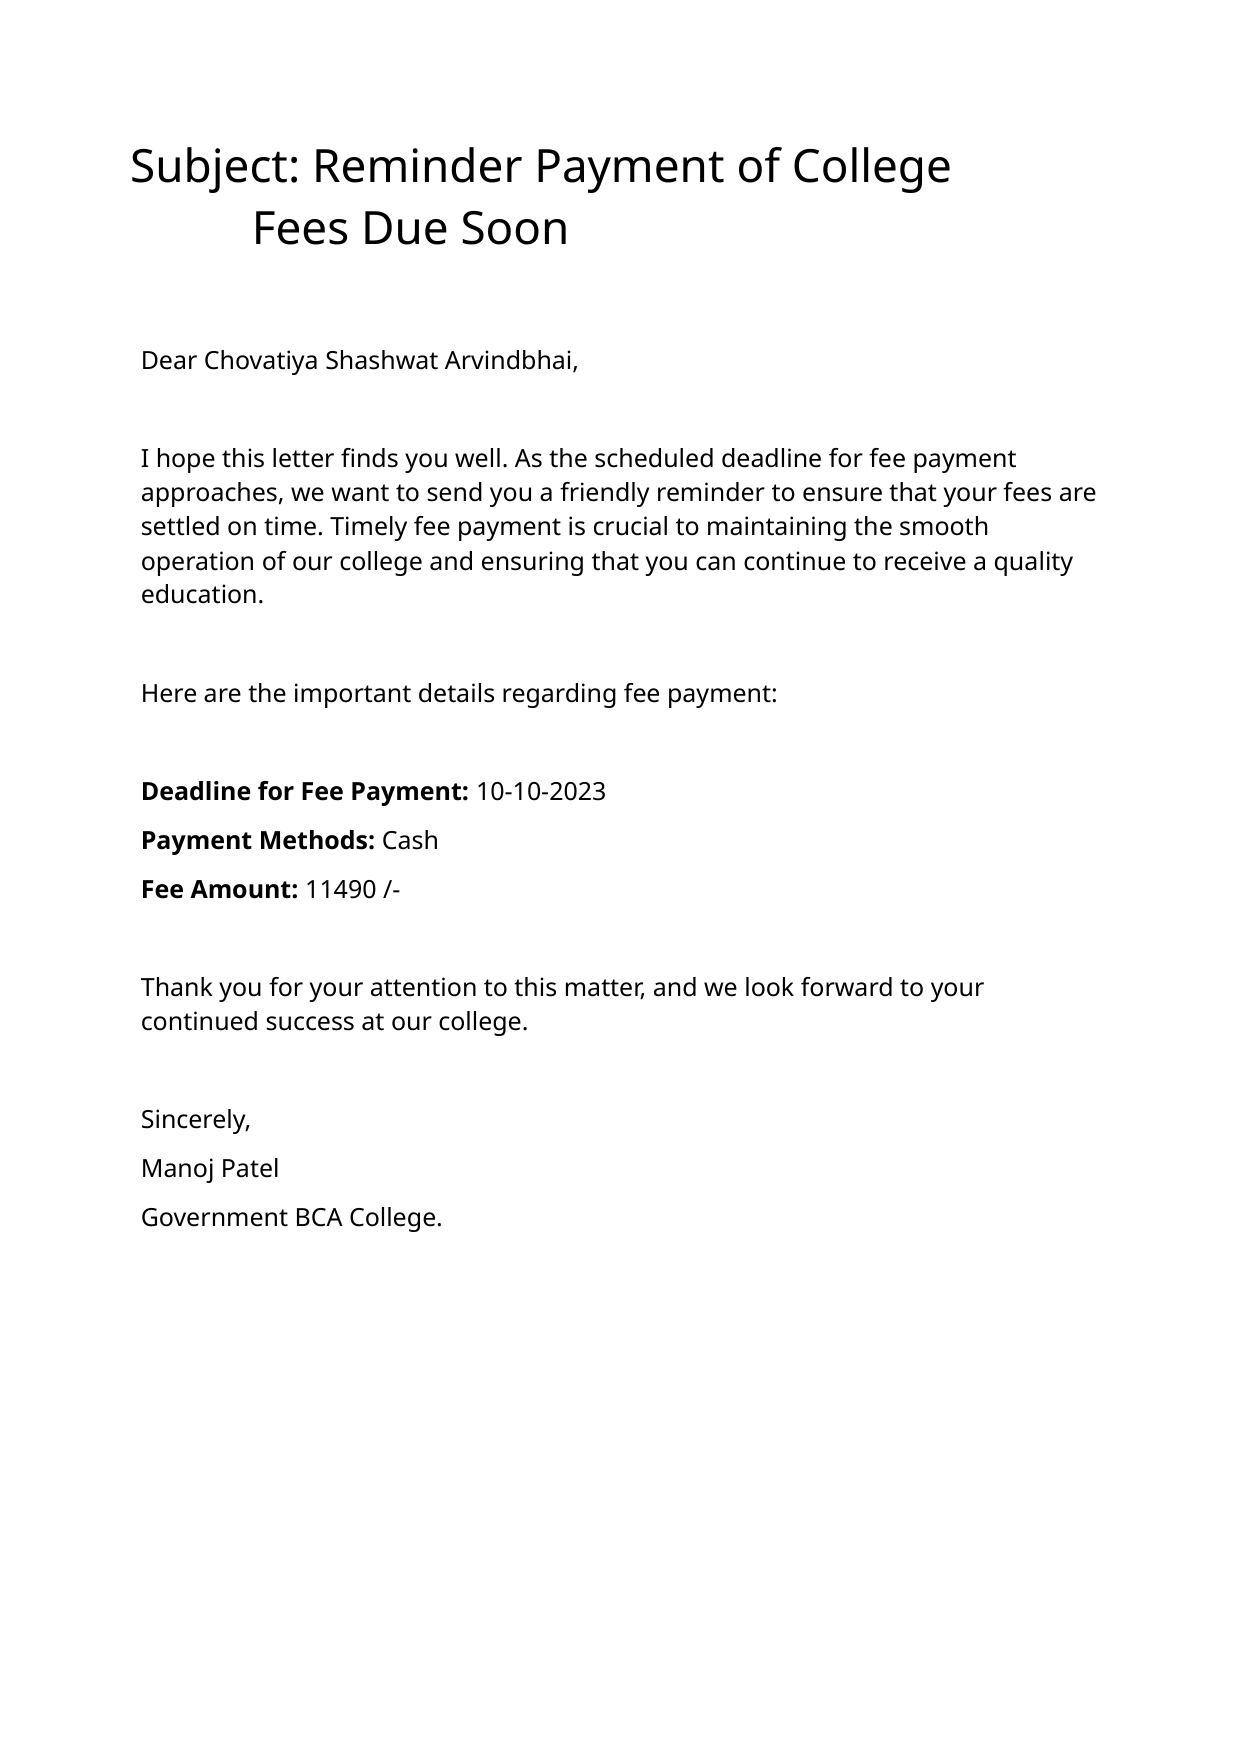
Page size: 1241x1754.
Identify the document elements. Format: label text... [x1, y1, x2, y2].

text Deadline for Fee Payment: 10-10-2023 [141, 773, 1099, 807]
text Sincerely, [141, 1102, 1099, 1136]
text Dear Chovatiya Shashwat Arvindbhai, [141, 343, 1099, 377]
text I hope this letter finds you well. As the scheduled deadline for fee payment approaches, we want to send you a friendly reminder to ensure that your fees are settled on time. Timely fee payment is crucial to maintaining the smooth operation of our college and ensuring that you can continue to receive a quality education. [141, 441, 1099, 611]
text Fee Amount: 11490 /- [141, 872, 1099, 906]
text Government BCA College. [141, 1200, 1099, 1234]
text Subject: Reminder Payment of College Fees Due Soon [118, 133, 1122, 258]
text Thank you for your attention to this matter, and we look forward to your continued success at our college. [141, 970, 1099, 1038]
text Here are the important details regarding fee payment: [141, 675, 1099, 709]
text Payment Methods: Cash [141, 822, 1099, 857]
text Manoj Patel [141, 1151, 1099, 1185]
